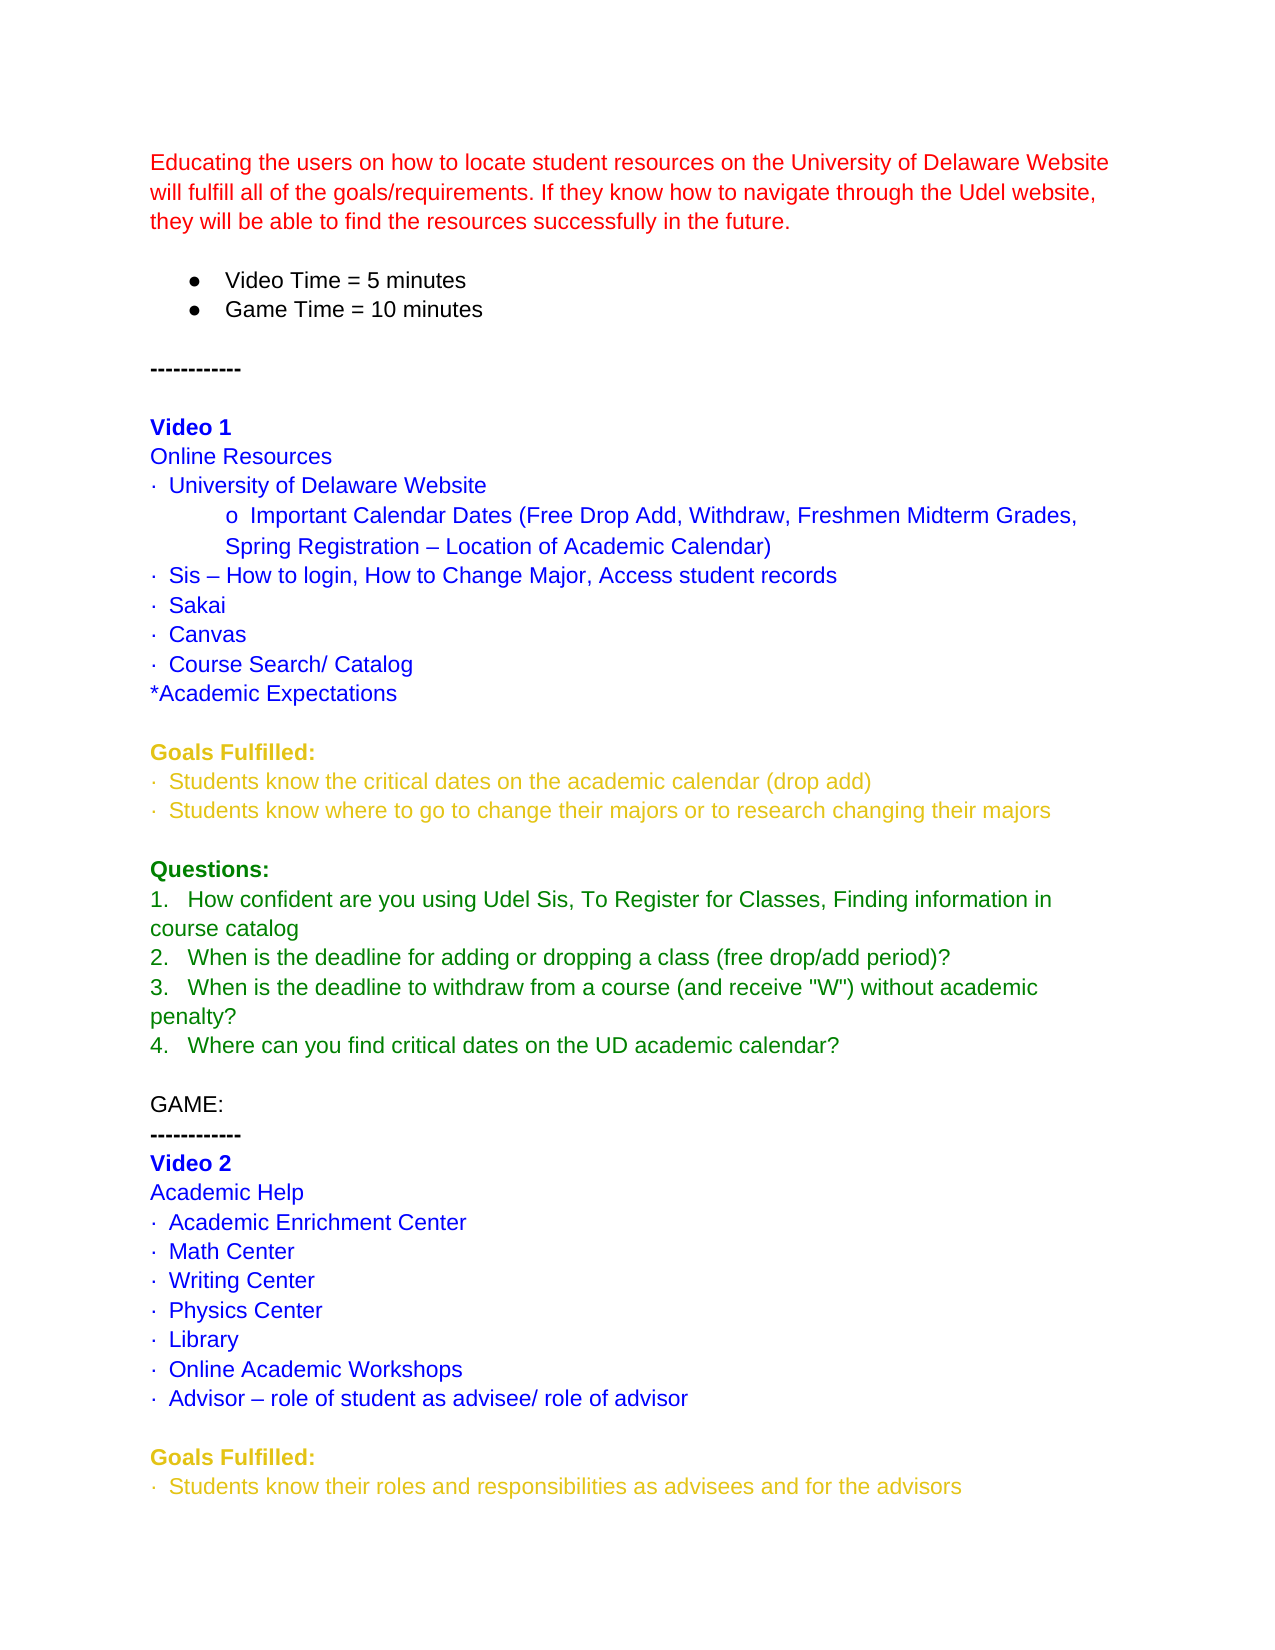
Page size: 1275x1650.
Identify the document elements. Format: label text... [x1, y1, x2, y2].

text · Students know where to go to change their majors or to research changing their majors [150, 798, 1125, 824]
text · Online Academic Workshops [150, 1356, 1125, 1382]
text Goals Fulfilled: [150, 739, 1125, 765]
text · Advisor – role of student as advisee/ role of advisor [150, 1386, 1125, 1411]
text · Math Center [150, 1239, 1125, 1264]
text · Canvas [150, 622, 1125, 648]
text · Sis – How to login, How to Change Major, Access student records [150, 563, 1125, 589]
text · Academic Enrichment Center [150, 1209, 1125, 1235]
text Goals Fulfilled: [150, 1444, 1125, 1470]
text · Sakai [150, 593, 1125, 618]
text · Course Search/ Catalog [150, 651, 1125, 677]
list Video Time = 5 minutes [187, 267, 1125, 293]
text 2. When is the deadline for adding or dropping a class (free drop/add period)? [150, 945, 1125, 971]
text · University of Delaware Website [150, 473, 1125, 499]
text GAME: [150, 1092, 1125, 1118]
text Video 1 [150, 414, 1125, 440]
text Questions: [150, 857, 1125, 883]
text o Important Calendar Dates (Free Drop Add, Withdraw, Freshmen Midterm Grades, Spring Registration – Location of Academic Calendar) [225, 502, 1125, 559]
text Educating the users on how to locate student resources on the University of Delaware Website will fulfill all of the goals/requirements. If they know how to navigate through the Udel website, they will be able to find the resources successfully in the future. [150, 150, 1125, 234]
text Academic Help [150, 1180, 1125, 1206]
text ------------ [150, 1121, 1125, 1147]
text · Students know the critical dates on the academic calendar (drop add) [150, 769, 1125, 794]
text · Writing Center [150, 1268, 1125, 1294]
text *Academic Expectations [150, 681, 1125, 706]
text 4. Where can you find critical dates on the UD academic calendar? [150, 1033, 1125, 1059]
list Game Time = 10 minutes [187, 297, 1125, 322]
text · Library [150, 1327, 1125, 1353]
text ------------ [150, 356, 1125, 381]
text · Students know their roles and responsibilities as advisees and for the advisors [150, 1474, 1125, 1499]
text · Physics Center [150, 1298, 1125, 1323]
text Video 2 [150, 1151, 1125, 1176]
text 3. When is the deadline to withdraw from a course (and receive "W") without academic penalty? [150, 974, 1125, 1029]
text 1. How confident are you using Udel Sis, To Register for Classes, Finding information in course catalog [150, 886, 1125, 941]
text Online Resources [150, 444, 1125, 469]
